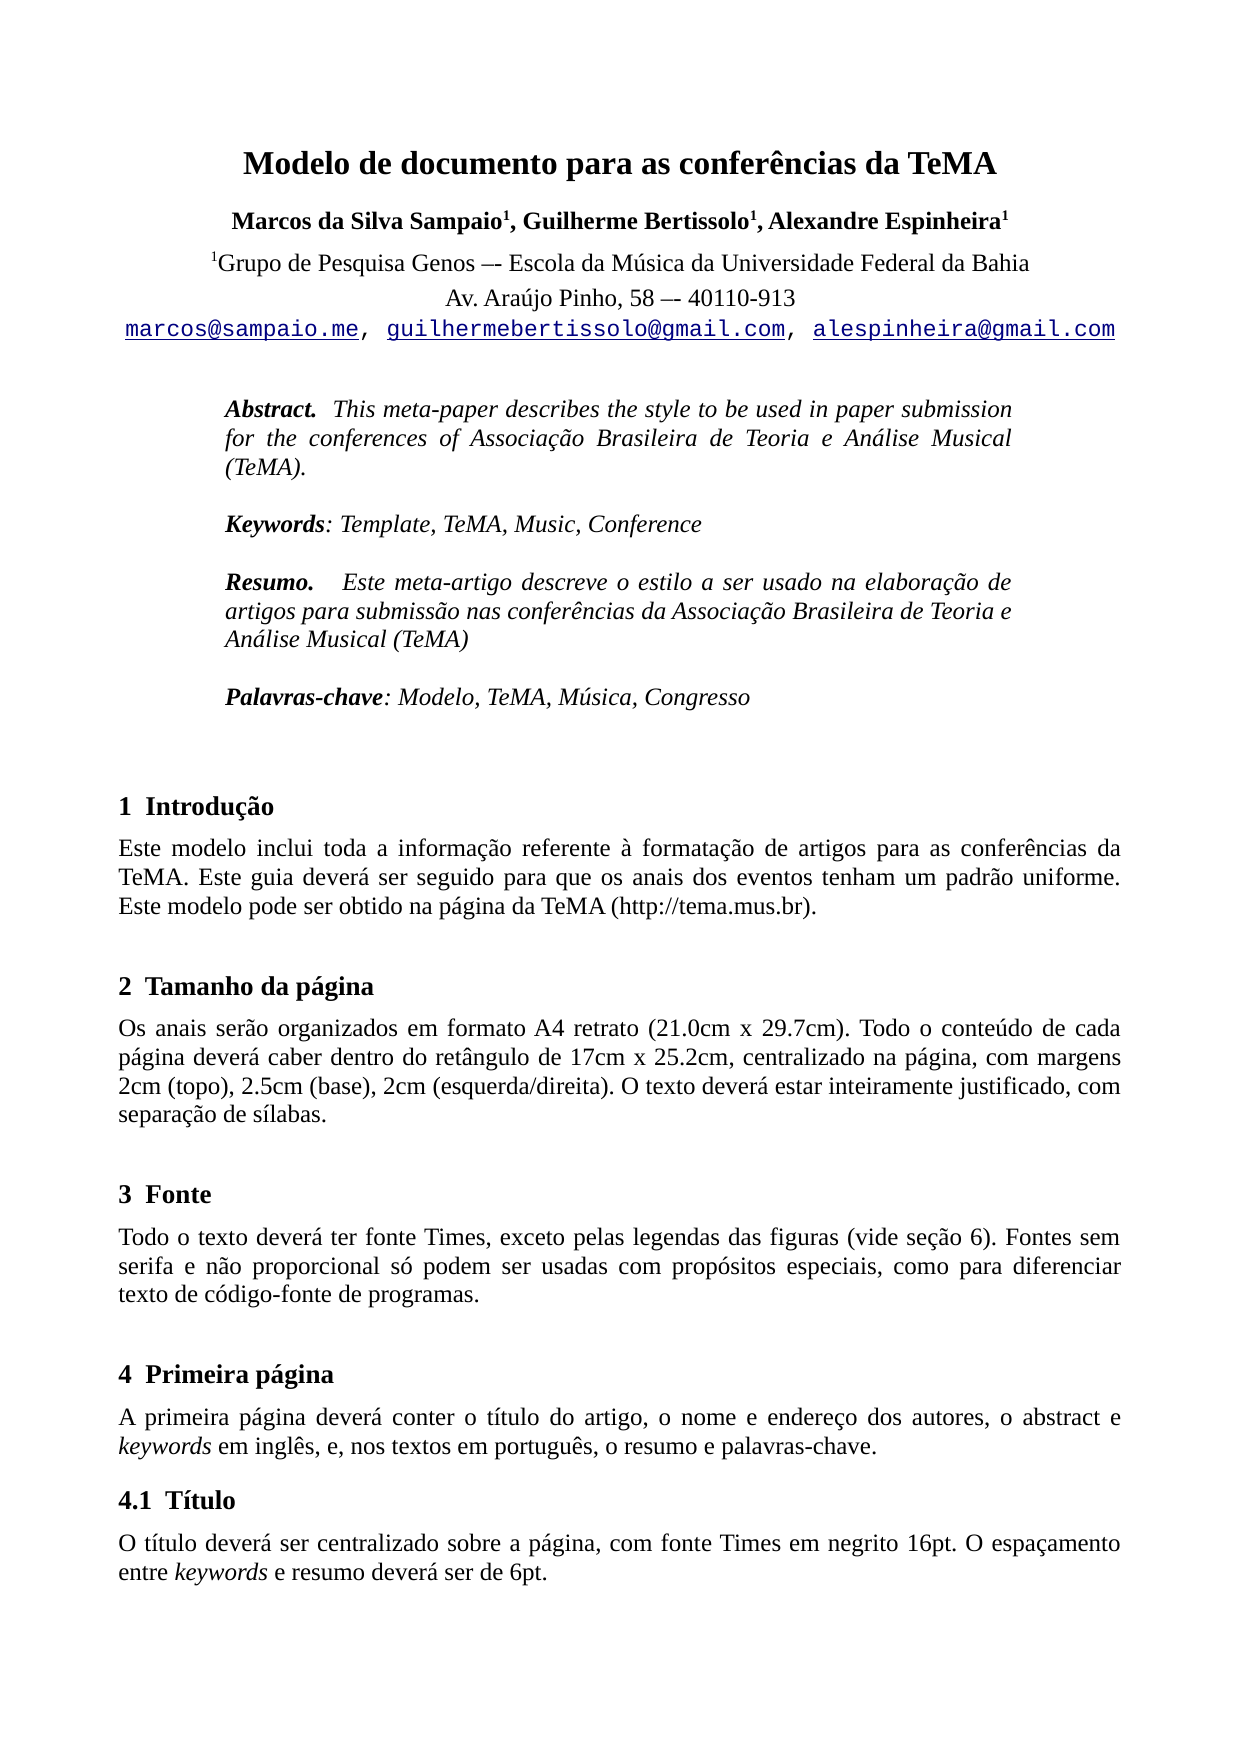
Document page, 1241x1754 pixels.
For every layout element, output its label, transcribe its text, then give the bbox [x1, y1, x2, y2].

text Keywords: Template, TeMA, Music, Conference [225, 509, 1015, 538]
title Modelo de documento para as conferências da TeMA [118, 143, 1122, 181]
text Palavras-chave: Modelo, TeMA, Música, Congresso [225, 682, 1015, 711]
text Os anais serão organizados em formato A4 retrato (21.0cm x 29.7cm). Todo o conteúdo de cada página deverá caber dentro do retângulo de 17cm x 25.2cm, centralizado na página, com margens 2cm (topo), 2.5cm (base), 2cm (esquerda/direita). O texto deverá estar inteiramente justificado, com separação de sílabas. [118, 1013, 1122, 1128]
text Resumo. Este meta-artigo descreve o estilo a ser usado na elaboração de artigos para submissão nas conferências da Associação Brasileira de Teoria e Análise Musical (TeMA) [225, 567, 1015, 653]
text 1Grupo de Pesquisa Genos –- Escola da Música da Universidade Federal da Bahia [118, 248, 1122, 276]
text O título deverá ser centralizado sobre a página, com fonte Times em negrito 16pt. O espaçamento entre keywords e resumo deverá ser de 6pt. [118, 1528, 1122, 1585]
text Marcos da Silva Sampaio1, Guilherme Bertissolo1, Alexandre Espinheira1 [118, 206, 1122, 235]
text A primeira página deverá conter o título do artigo, o nome e endereço dos autores, o abstract e keywords em inglês, e, nos textos em português, o resumo e palavras-chave. [118, 1402, 1122, 1459]
text marcos@sampaio.me, guilhermebertissolo@gmail.com, alespinheira@gmail.com [118, 318, 1122, 344]
subtitle 4 Primeira página [118, 1358, 1122, 1390]
subtitle 2 Tamanho da página [118, 970, 1122, 1001]
subtitle 3 Fonte [118, 1178, 1122, 1210]
text Abstract. This meta-paper describes the style to be used in paper submission for the conferences of Associação Brasileira de Teoria e Análise Musical (TeMA). [225, 394, 1015, 481]
text Todo o texto deverá ter fonte Times, exceto pelas legendas das figuras (vide seção 6). Fontes sem serifa e não proporcional só podem ser usadas com propósitos especiais, como para diferenciar texto de código-fonte de programas. [118, 1222, 1122, 1308]
text Av. Araújo Pinho, 58 –- 40110-913 [118, 283, 1122, 311]
text Este modelo inclui toda a informação referente à formatação de artigos para as conferências da TeMA. Este guia deverá ser seguido para que os anais dos eventos tenham um padrão uniforme. Este modelo pode ser obtido na página da TeMA (http://tema.mus.br). [118, 833, 1122, 919]
subtitle 1 Introdução [118, 790, 1122, 821]
subtitle 4.1 Título [118, 1484, 1122, 1516]
